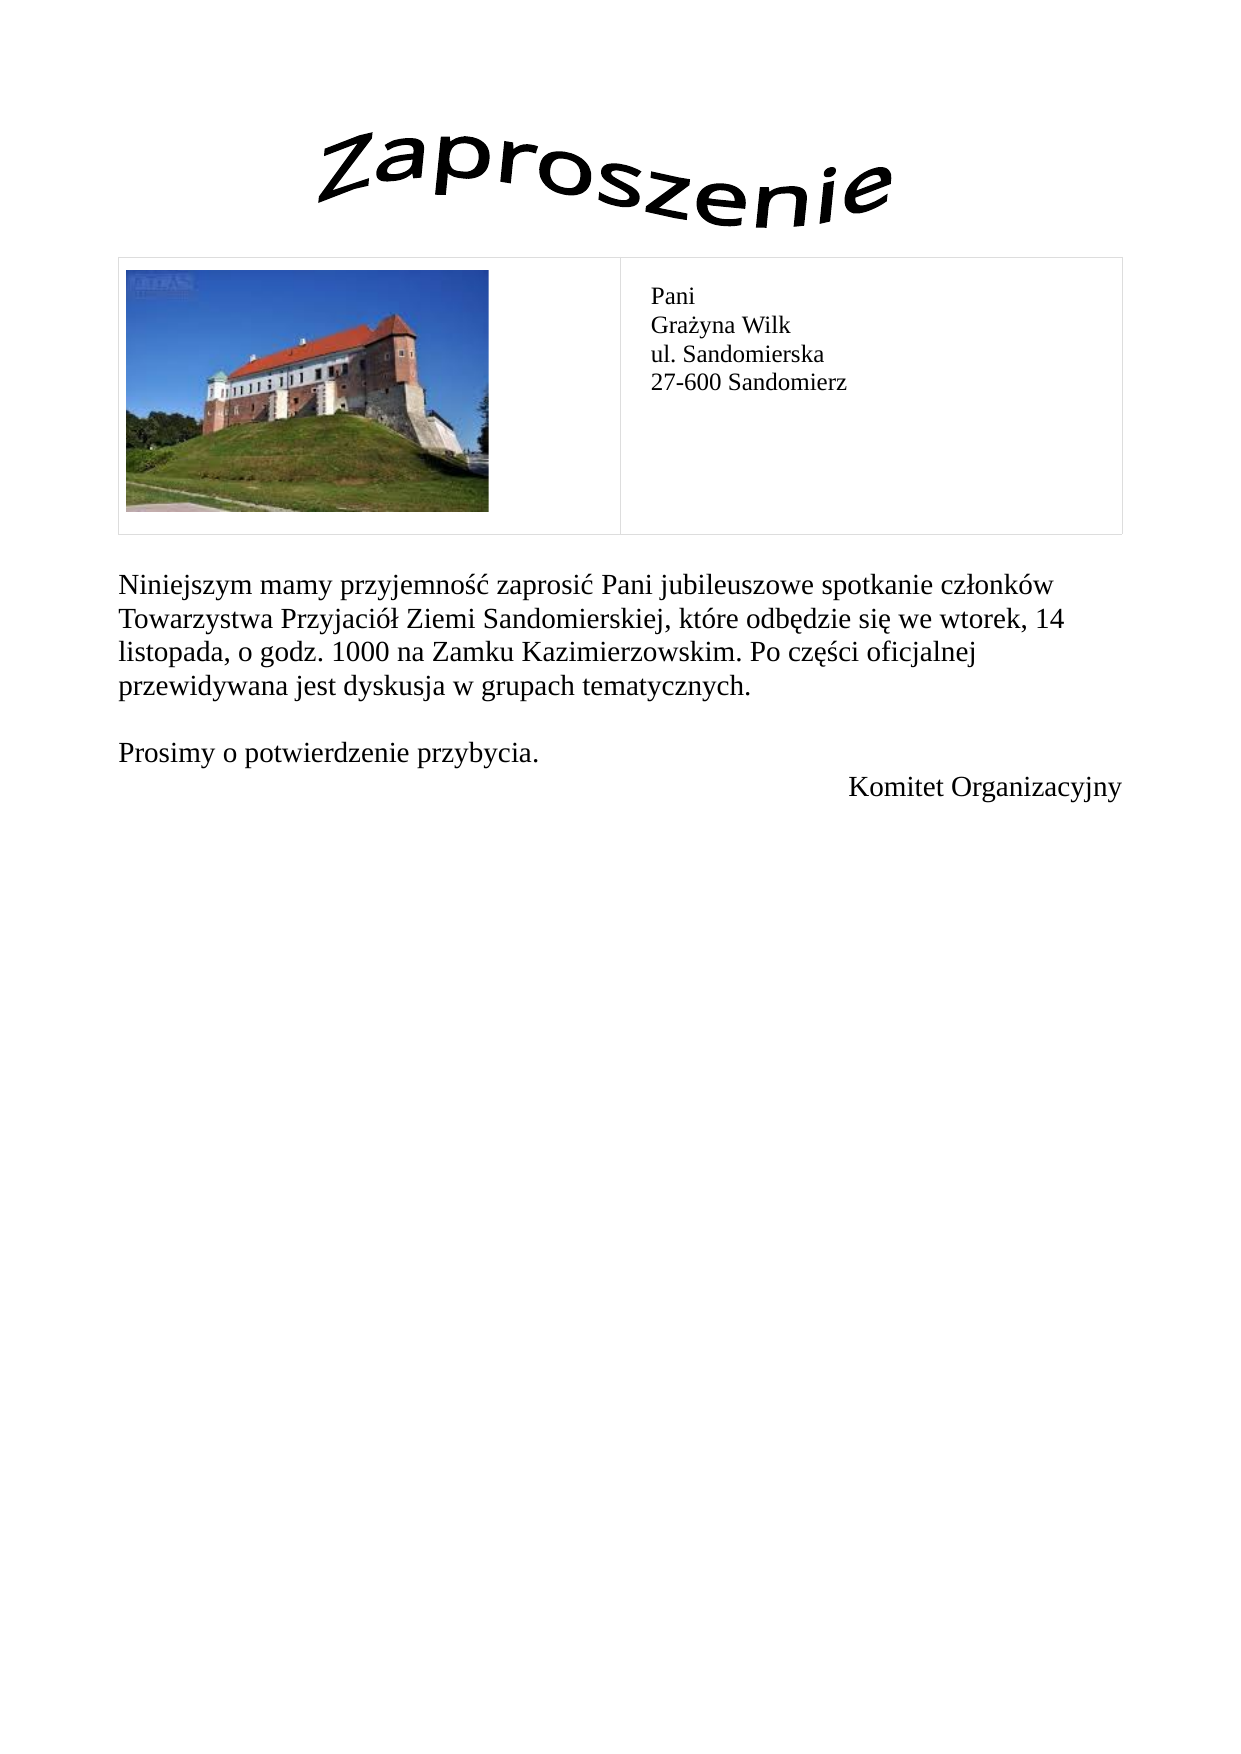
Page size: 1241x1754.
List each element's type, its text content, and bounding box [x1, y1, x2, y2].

picture [126, 270, 489, 512]
text Niniejszym mamy przyjemność zaprosić Pani jubileuszowe spotkanie członków Towarzystwa Przyjaciół Ziemi Sandomierskiej, które odbędzie się we wtorek, 14 listopada, o godz. 1000 na Zamku Kazimierzowskim. Po części oficjalnej przewidywana jest dyskusja w grupach tematycznych. [118, 567, 1122, 702]
text Grażyna Wilk [651, 310, 1093, 339]
table_header [621, 258, 1122, 534]
text Prosimy o potwierdzenie przybycia. [118, 735, 1122, 769]
text 27-600 Sandomierz [651, 367, 1093, 396]
text ul. Sandomierska [651, 339, 1093, 367]
text Pani [651, 281, 1093, 310]
text Komitet Organizacyjny [118, 769, 1122, 802]
table_header [119, 258, 620, 534]
